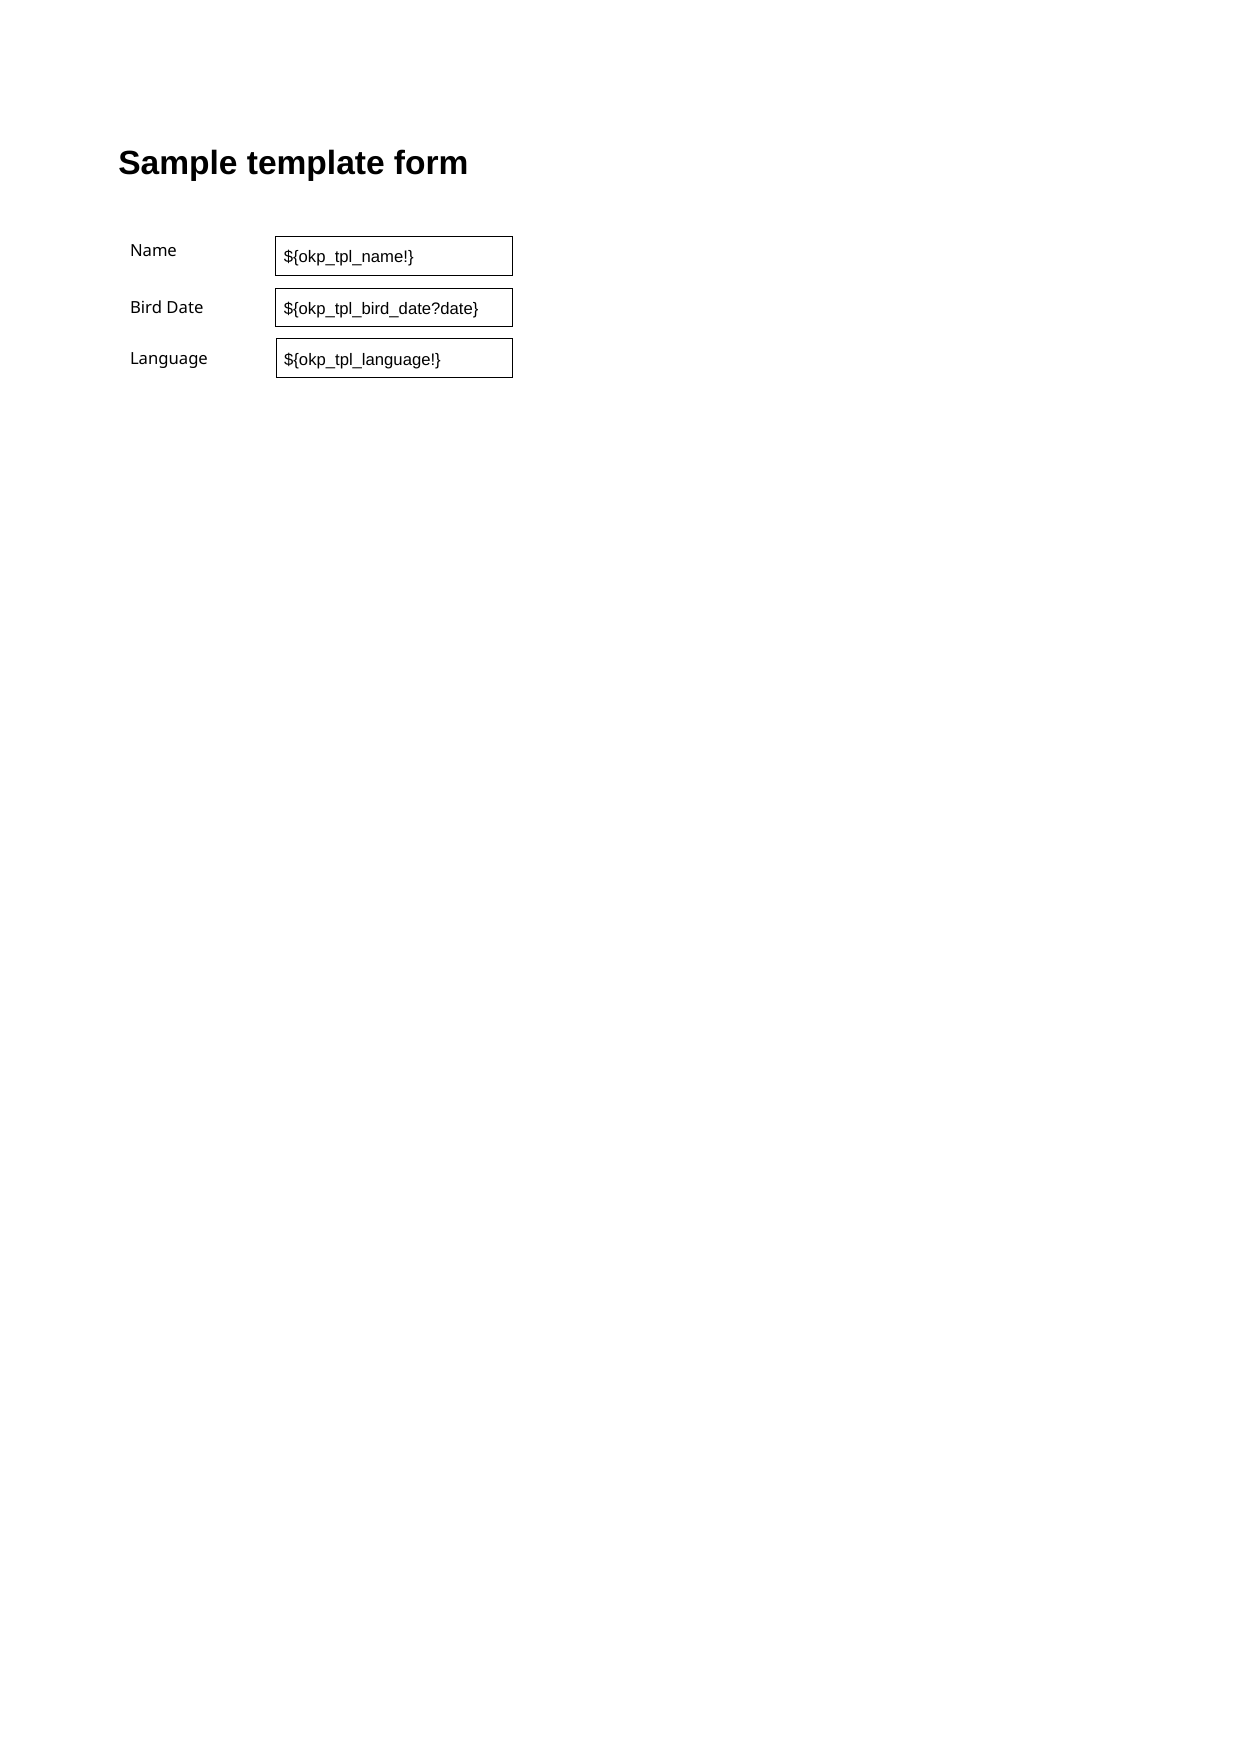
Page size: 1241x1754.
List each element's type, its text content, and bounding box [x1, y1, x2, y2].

subtitle Sample template form [118, 143, 1122, 182]
